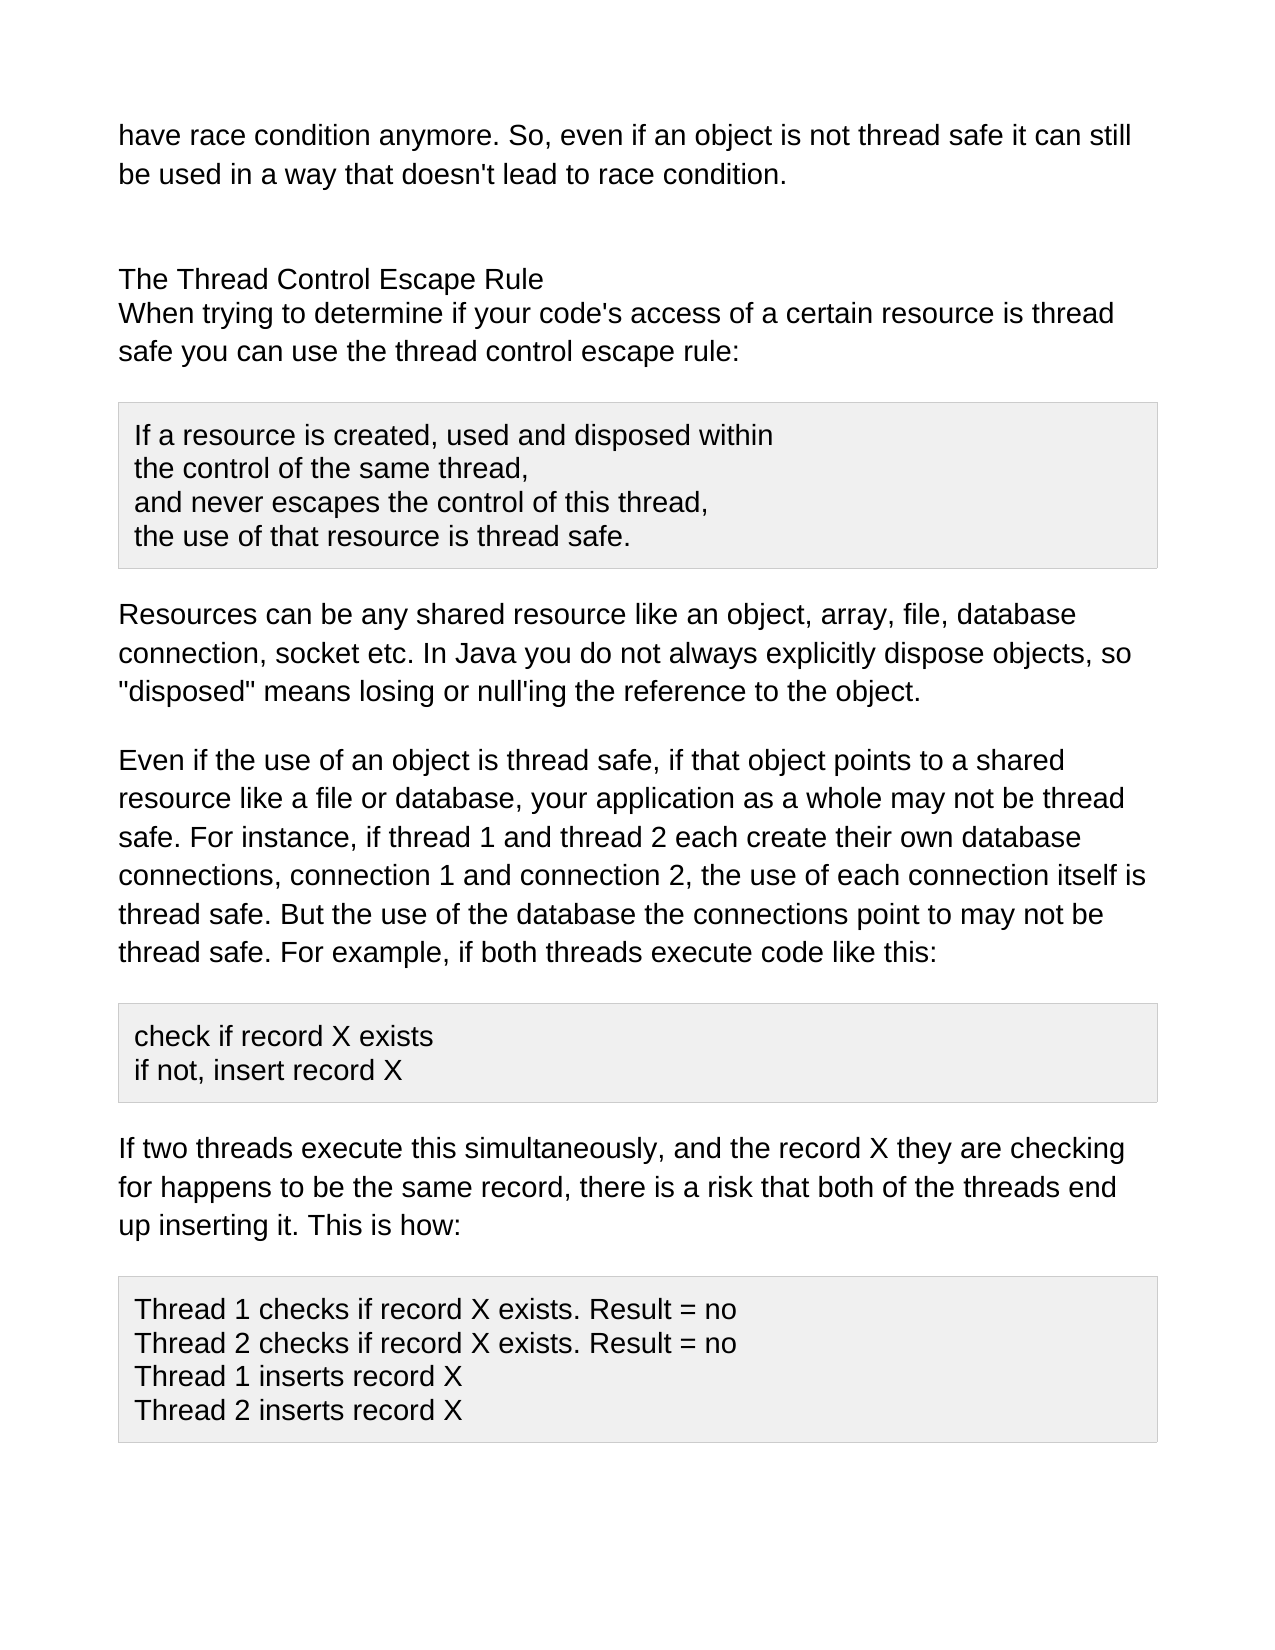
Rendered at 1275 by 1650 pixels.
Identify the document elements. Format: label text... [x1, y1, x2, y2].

text If a resource is created, used and disposed within [119, 403, 1157, 436]
text Thread 1 checks if record X exists. Result = no [119, 1277, 1157, 1310]
text Even if the use of an object is thread safe, if that object points to a shared resource like a file or database, your application as a whole may not be thread safe. For instance, if thread 1 and thread 2 each create their own database connections, connection 1 and connection 2, the use of each connection itself is thread safe. But the use of the database the connections point to may not be thread safe. For example, if both threads execute code like this: [118, 742, 1157, 969]
text if not, insert record X [119, 1037, 1157, 1102]
text the use of that resource is thread safe. [119, 503, 1157, 568]
text When trying to determine if your code's access of a certain resource is thread safe you can use the thread control escape rule: [118, 296, 1157, 368]
text have race condition anymore. So, even if an object is not thread safe it can still be used in a way that doesn't lead to race condition. [118, 118, 1157, 190]
text the control of the same thread, [119, 436, 1157, 469]
text Thread 2 checks if record X exists. Result = no [119, 1310, 1157, 1343]
text and never escapes the control of this thread, [119, 469, 1157, 503]
text Resources can be any shared resource like an object, array, file, database connection, socket etc. In Java you do not always explicitly dispose objects, so "disposed" means losing or null'ing the reference to the object. [118, 597, 1157, 708]
subtitle The Thread Control Escape Rule [118, 262, 1157, 296]
text Thread 1 inserts record X [119, 1343, 1157, 1377]
text If two threads execute this simultaneously, and the record X they are checking for happens to be the same record, there is a risk that both of the threads end up inserting it. This is how: [118, 1131, 1157, 1242]
text Thread 2 inserts record X [119, 1377, 1157, 1442]
text check if record X exists [119, 1004, 1157, 1037]
